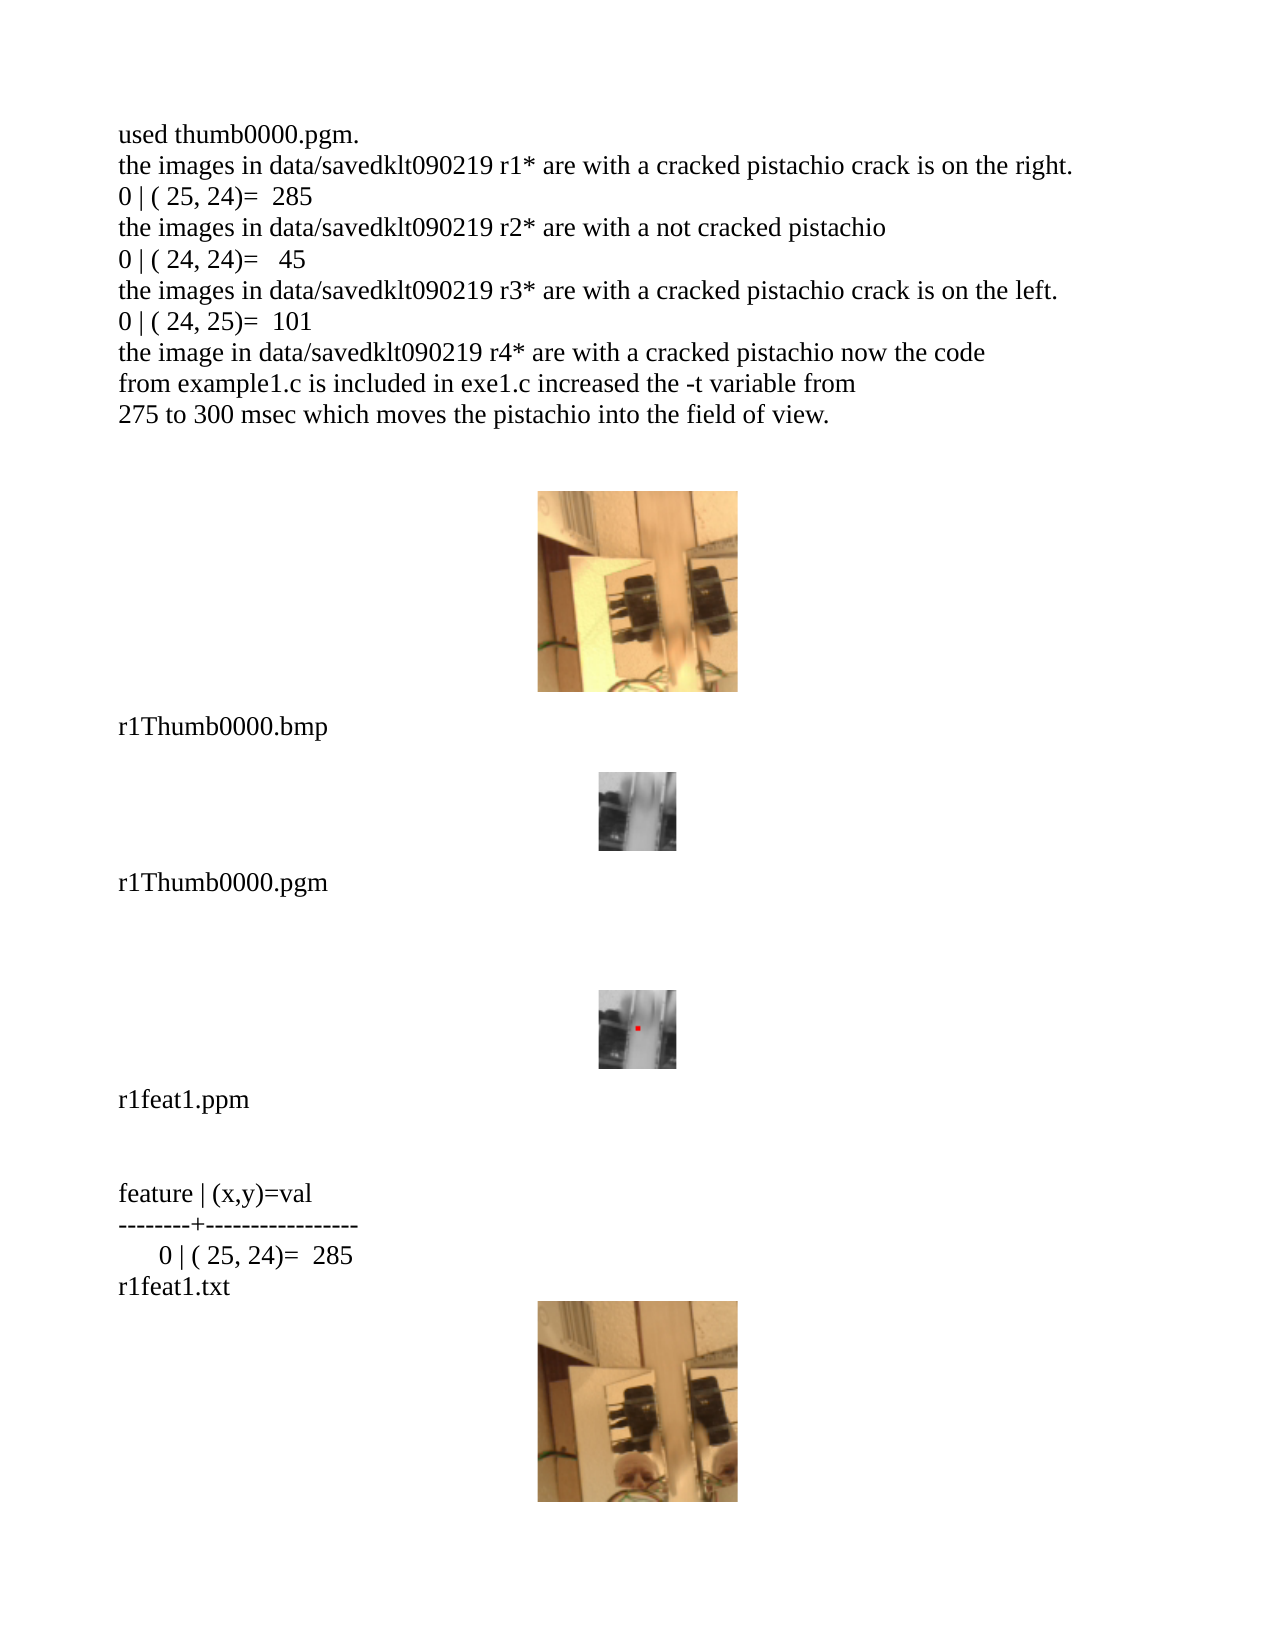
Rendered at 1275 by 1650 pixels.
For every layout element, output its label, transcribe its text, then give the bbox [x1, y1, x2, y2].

text feature | (x,y)=val [118, 1177, 1157, 1208]
text r1feat1.ppm [118, 1084, 1157, 1115]
text --------+----------------- [118, 1208, 1157, 1239]
text r1Thumb0000.pgm [118, 866, 1157, 897]
picture [598, 990, 677, 1069]
text 0 | ( 25, 24)= 285 [118, 180, 1157, 212]
text r1feat1.txt [118, 1271, 1157, 1302]
text 0 | ( 24, 25)= 101 [118, 305, 1157, 336]
text the image in data/savedklt090219 r4* are with a cracked pistachio now the code [118, 336, 1157, 367]
text the images in data/savedklt090219 r3* are with a cracked pistachio crack is on the left. [118, 274, 1157, 305]
text the images in data/savedklt090219 r2* are with a not cracked pistachio [118, 212, 1157, 243]
picture [537, 1301, 738, 1502]
text 275 to 300 msec which moves the pistachio into the field of view. [118, 398, 1157, 429]
picture [598, 772, 677, 851]
text the images in data/savedklt090219 r1* are with a cracked pistachio crack is on the right. [118, 149, 1157, 180]
text r1Thumb0000.bmp [118, 710, 1157, 741]
text 0 | ( 25, 24)= 285 [118, 1239, 1157, 1271]
text 0 | ( 24, 24)= 45 [118, 243, 1157, 274]
text from example1.c is included in exe1.c increased the -t variable from [118, 367, 1157, 398]
text used thumb0000.pgm. [118, 118, 1157, 149]
picture [537, 491, 738, 692]
